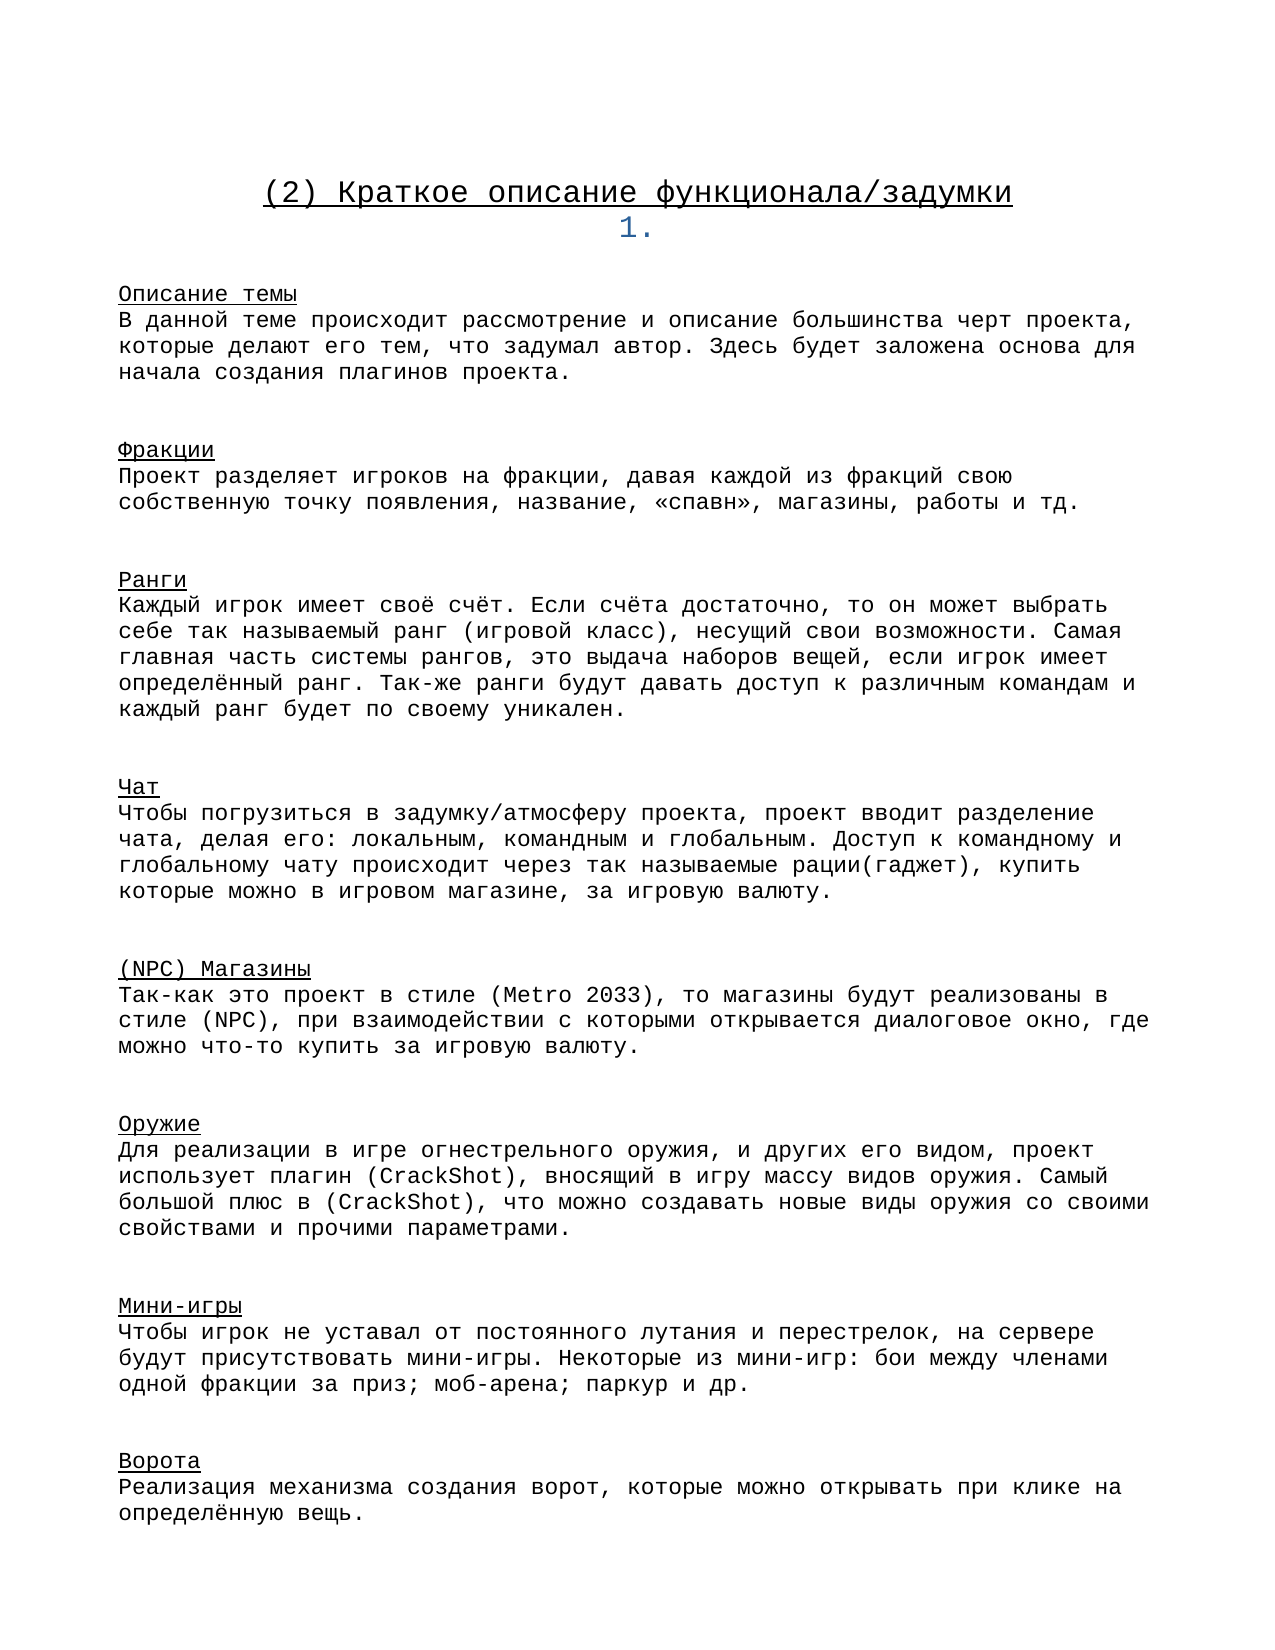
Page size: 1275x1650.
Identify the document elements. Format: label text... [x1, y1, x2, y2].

text Мини-игры [118, 1294, 1157, 1320]
text Ворота [118, 1450, 1157, 1476]
text Фракции [118, 438, 1157, 464]
text Оружие [118, 1113, 1157, 1138]
text Проект разделяет игроков на фракции, давая каждой из фракций свою собственную точку появления, название, «спавн», магазины, работы и тд. [118, 464, 1157, 516]
text (2) Краткое описание функционала/задумки [118, 176, 1157, 212]
text Реализация механизма создания ворот, которые можно открывать при клике на определённую вещь. [118, 1476, 1157, 1528]
text Чат [118, 775, 1157, 801]
text В данной теме происходит рассмотрение и описание большинства черт проекта, которые делают его тем, что задумал автор. Здесь будет заложена основа для начала создания плагинов проекта. [118, 308, 1157, 386]
text Чтобы игрок не уставал от постоянного лутания и перестрелок, на сервере будут присутствовать мини-игры. Некоторые из мини-игр: бои между членами одной фракции за приз; моб-арена; паркур и др. [118, 1320, 1157, 1398]
text 1. [118, 212, 1157, 247]
text (NPC) Магазины [118, 957, 1157, 983]
text Описание темы [118, 283, 1157, 308]
text Чтобы погрузиться в задумку/атмосферу проекта, проект вводит разделение чата, делая его: локальным, командным и глобальным. Доступ к командному и глобальному чату происходит через так называемые рации(гаджет), купить которые можно в игровом магазине, за игровую валюту. [118, 801, 1157, 905]
text Для реализации в игре огнестрельного оружия, и других его видом, проект использует плагин (CrackShot), вносящий в игру массу видов оружия. Самый большой плюс в (CrackShot), что можно создавать новые виды оружия со своими свойствами и прочими параметрами. [118, 1138, 1157, 1242]
text Каждый игрок имеет своё счёт. Если счёта достаточно, то он может выбрать себе так называемый ранг (игровой класс), несущий свои возможности. Самая главная часть системы рангов, это выдача наборов вещей, если игрок имеет определённый ранг. Так-же ранги будут давать доступ к различным командам и каждый ранг будет по своему уникален. [118, 594, 1157, 723]
text Ранги [118, 568, 1157, 594]
text Так-как это проект в стиле (Metro 2033), то магазины будут реализованы в стиле (NPC), при взаимодействии с которыми открывается диалоговое окно, где можно что-то купить за игровую валюту. [118, 983, 1157, 1061]
